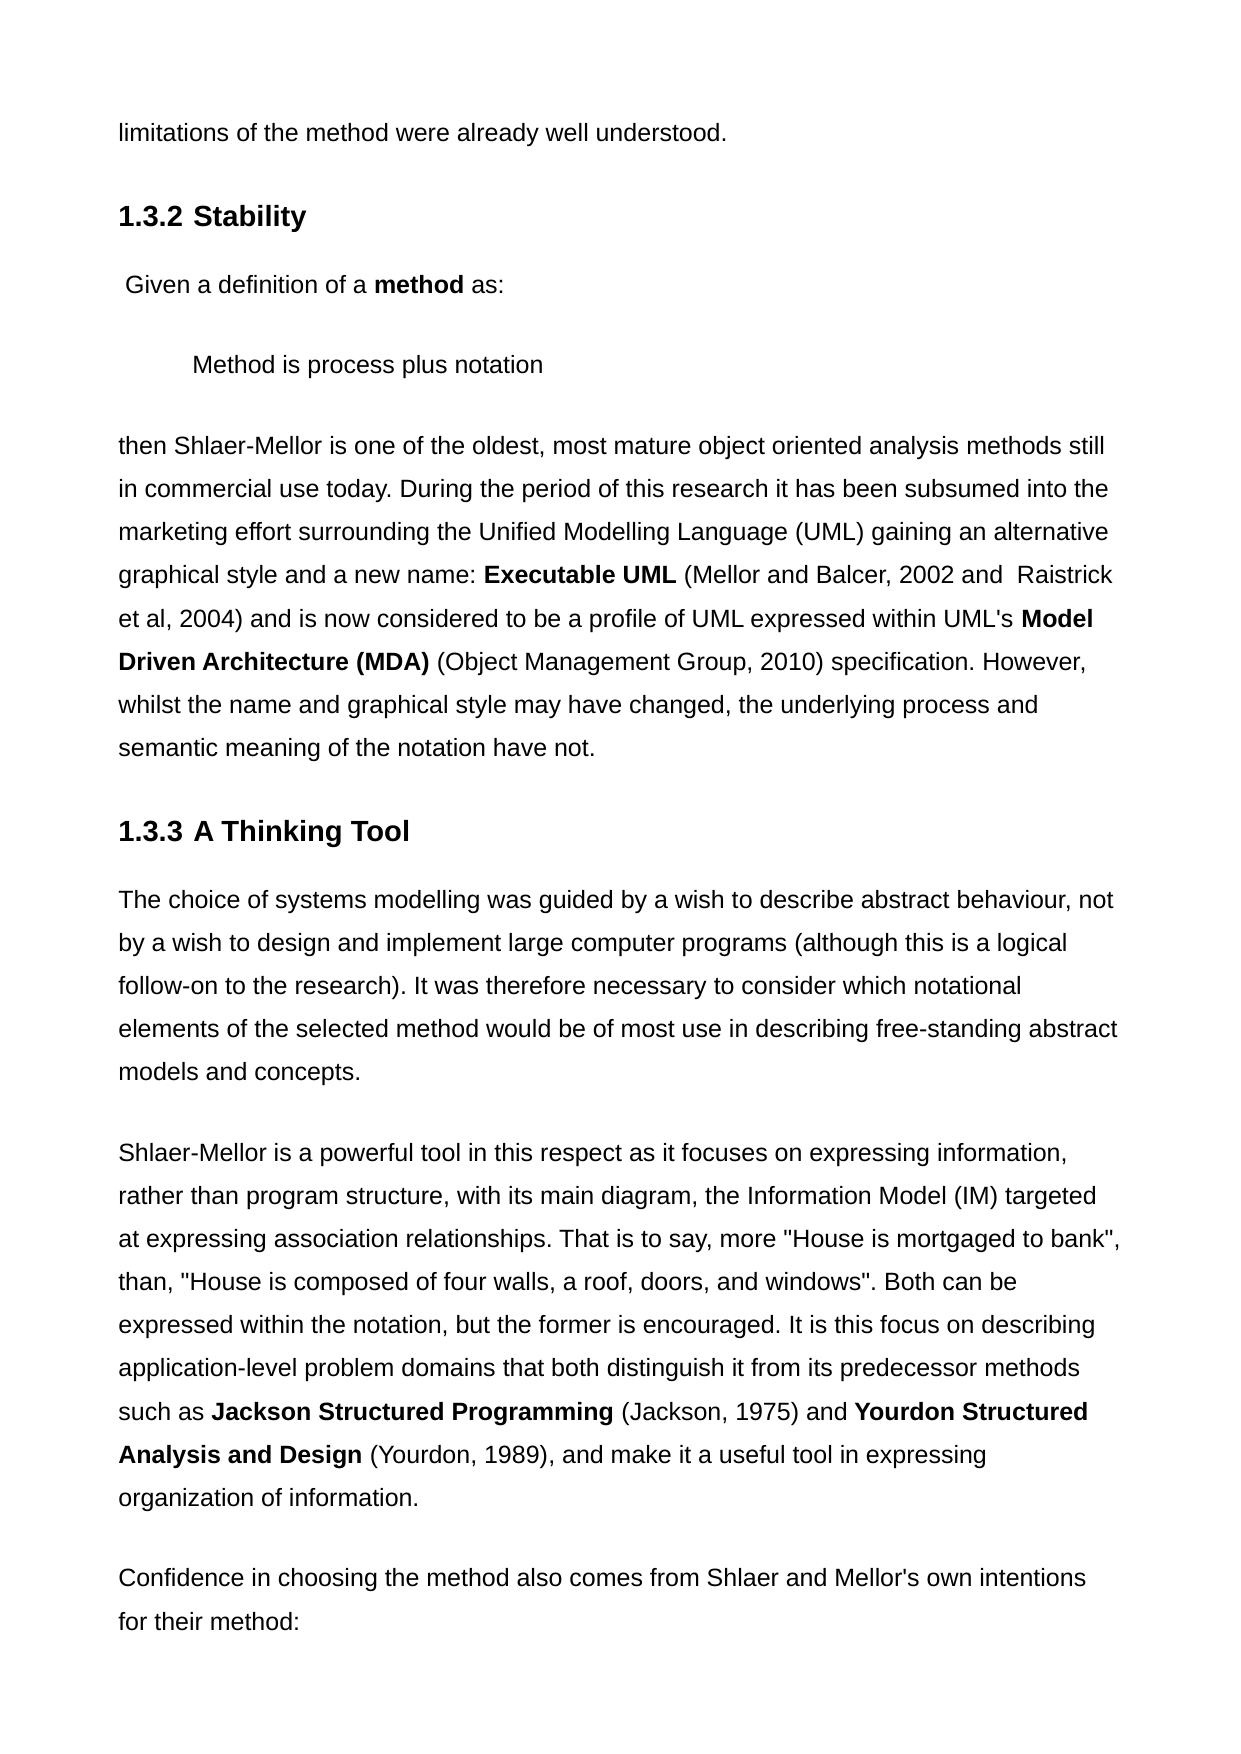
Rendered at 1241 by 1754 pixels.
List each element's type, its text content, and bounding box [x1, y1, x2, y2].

text then Shlaer-Mellor is one of the oldest, most mature object oriented analysis methods still in commercial use today. During the period of this research it has been subsumed into the marketing effort surrounding the Unified Modelling Language (UML) gaining an alternative graphical style and a new name: Executable UML (Mellor and Balcer, 2002 and Raistrick et al, 2004) and is now considered to be a profile of UML expressed within UML's Model Driven Architecture (MDA) (Object Management Group, 2010) specification. However, whilst the name and graphical style may have changed, the underlying process and semantic meaning of the notation have not. [118, 431, 1122, 762]
text Method is process plus notation [118, 350, 1122, 379]
text Given a definition of a method as: [118, 270, 1122, 298]
subtitle A Thinking Tool [118, 813, 1122, 847]
subtitle Stability [118, 199, 1122, 232]
text Shlaer-Mellor is a powerful tool in this respect as it focuses on expressing information, rather than program structure, with its main diagram, the Information Model (IM) targeted at expressing association relationships. That is to say, more "House is mortgaged to bank", than, "House is composed of four walls, a roof, doors, and windows". Both can be expressed within the notation, but the former is encouraged. It is this focus on describing application-level problem domains that both distinguish it from its predecessor methods such as Jackson Structured Programming (Jackson, 1975) and Yourdon Structured Analysis and Design (Yourdon, 1989), and make it a useful tool in expressing organization of information. [118, 1138, 1122, 1511]
text Confidence in choosing the method also comes from Shlaer and Mellor's own intentions for their method: [118, 1563, 1122, 1635]
text limitations of the method were already well understood. [118, 118, 1122, 147]
text The choice of systems modelling was guided by a wish to describe abstract behaviour, not by a wish to design and implement large computer programs (although this is a logical follow-on to the research). It was therefore necessary to consider which notational elements of the selected method would be of most use in describing free-standing abstract models and concepts. [118, 884, 1122, 1086]
